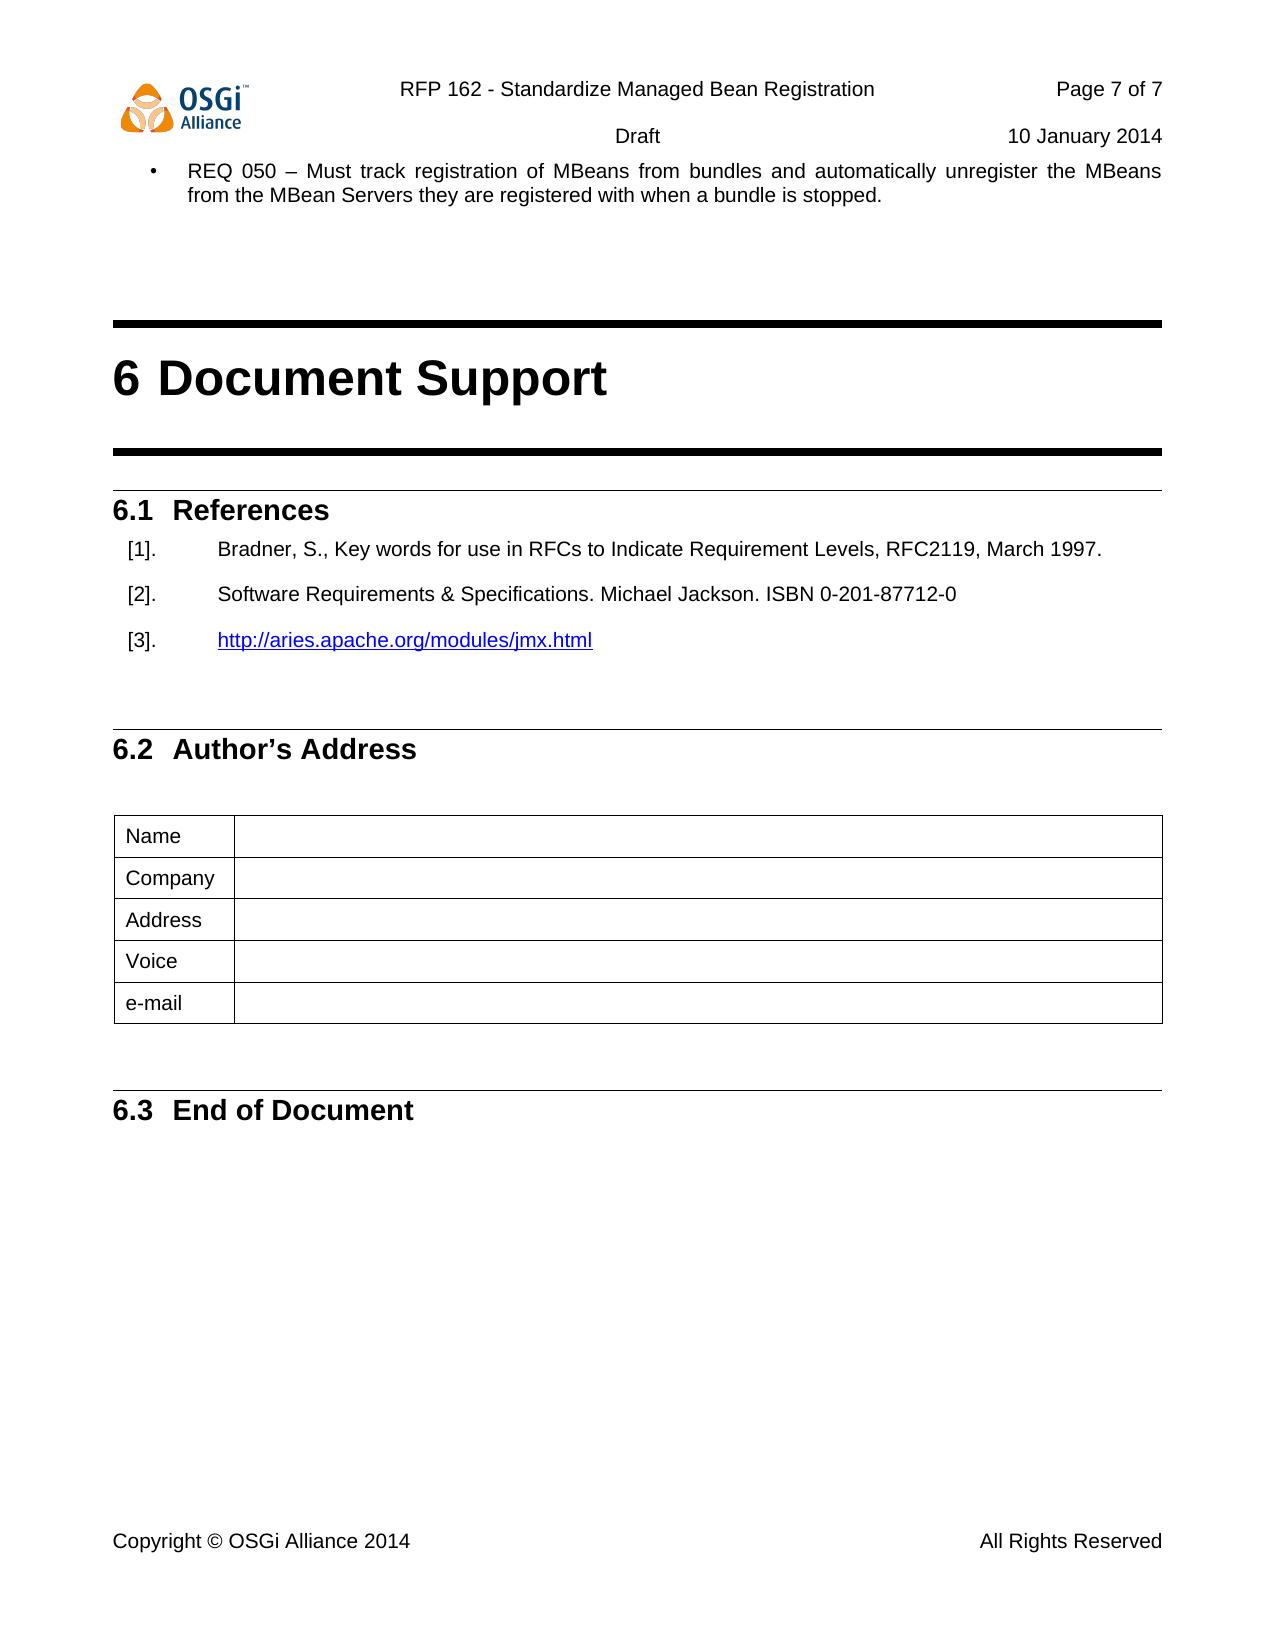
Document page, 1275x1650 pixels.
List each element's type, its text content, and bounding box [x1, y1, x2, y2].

subtitle End of Document [112, 1091, 1162, 1127]
table_cell e-mail [115, 983, 234, 1023]
table_header [235, 816, 1162, 857]
subtitle References [112, 491, 1162, 526]
table_cell [235, 899, 1162, 940]
picture [113, 76, 257, 140]
table_cell [235, 941, 1162, 982]
table_cell Voice [115, 941, 234, 982]
list Software Requirements & Specifications. Michael Jackson. ISBN 0-201-87712-0 [127, 581, 1162, 605]
subtitle Document Support [112, 321, 1162, 456]
list Bradner, S., Key words for use in RFCs to Indicate Requirement Levels, RFC2119, March 1997. [127, 537, 1162, 561]
table_cell [235, 983, 1162, 1023]
table_cell Company [115, 858, 234, 898]
subtitle Author’s Address [112, 730, 1162, 766]
table_cell Address [115, 899, 234, 940]
list http://aries.apache.org/modules/jmx.html [127, 628, 1162, 652]
list REQ 050 – Must track registration of MBeans from bundles and automatically unregister the MBeans from the MBean Servers they are registered with when a bundle is stopped. [150, 159, 1162, 207]
table_header Name [115, 816, 234, 857]
table_cell [235, 858, 1162, 898]
